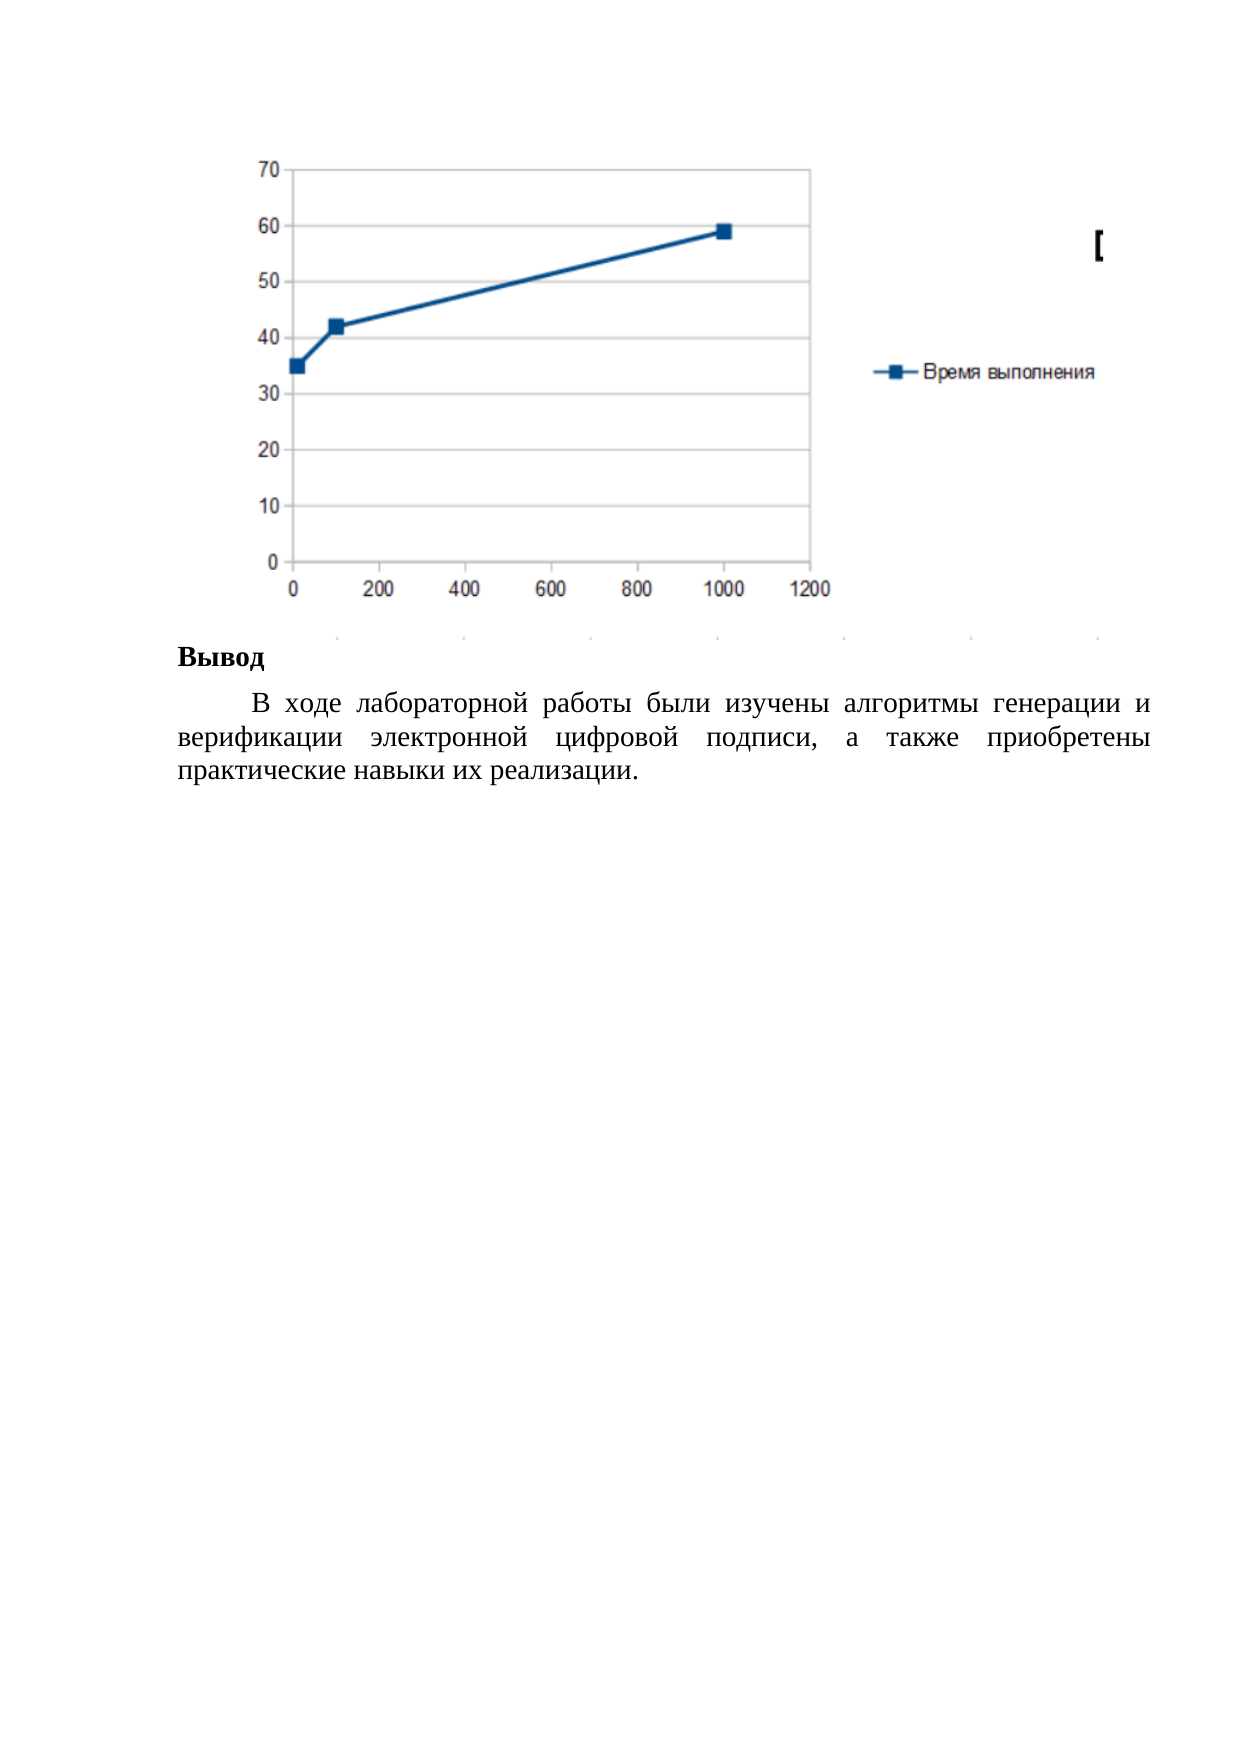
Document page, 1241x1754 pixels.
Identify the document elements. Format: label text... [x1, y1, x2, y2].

subtitle Вывод [177, 118, 1152, 673]
text В ходе лабораторной работы были изучены алгоритмы генерации и верификации электронной цифровой подписи, а также приобретены практические навыки их реализации. [177, 685, 1152, 786]
picture [225, 118, 1104, 640]
